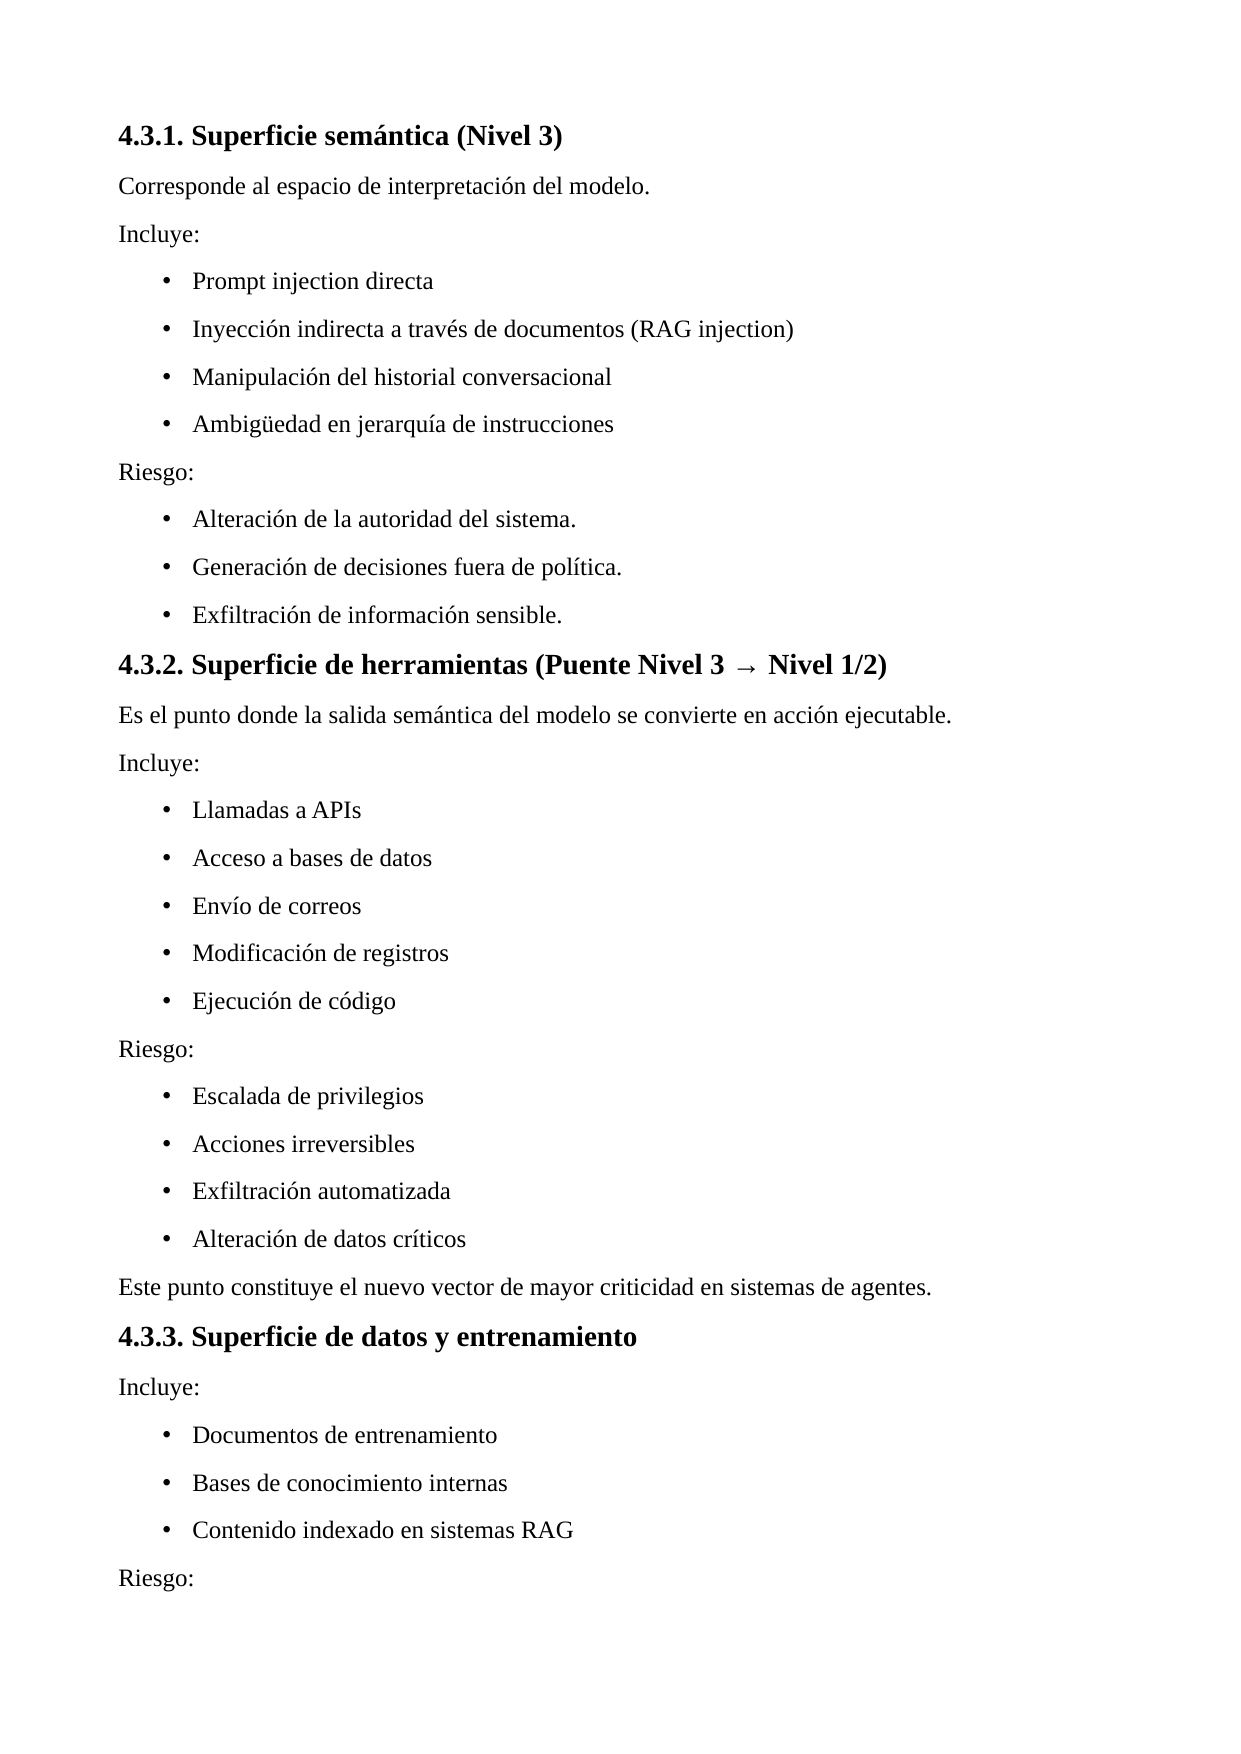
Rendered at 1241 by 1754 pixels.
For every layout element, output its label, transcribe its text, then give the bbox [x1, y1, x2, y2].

list Prompt injection directa [162, 266, 1122, 295]
list Exfiltración de información sensible. [162, 600, 1122, 628]
text Incluye: [118, 1372, 1122, 1401]
text Riesgo: [118, 457, 1122, 486]
list Documentos de entrenamiento [162, 1420, 1122, 1449]
list Generación de decisiones fuera de política. [162, 552, 1122, 581]
list Llamadas a APIs [162, 796, 1122, 824]
text Riesgo: [118, 1563, 1122, 1592]
text Riesgo: [118, 1034, 1122, 1062]
list Contenido indexado en sistemas RAG [162, 1515, 1122, 1544]
list Ambigüedad en jerarquía de instrucciones [162, 409, 1122, 438]
list Modificación de registros [162, 938, 1122, 967]
list Escalada de privilegios [162, 1081, 1122, 1110]
text Este punto constituye el nuevo vector de mayor criticidad en sistemas de agentes. [118, 1272, 1122, 1300]
text Incluye: [118, 748, 1122, 777]
list Alteración de datos críticos [162, 1224, 1122, 1253]
list Ejecución de código [162, 986, 1122, 1015]
text Corresponde al espacio de interpretación del modelo. [118, 171, 1122, 200]
list Alteración de la autoridad del sistema. [162, 504, 1122, 533]
text Incluye: [118, 219, 1122, 248]
list Bases de conocimiento internas [162, 1468, 1122, 1496]
subtitle 4.3.3. Superficie de datos y entrenamiento [118, 1319, 1122, 1353]
list Inyección indirecta a través de documentos (RAG injection) [162, 314, 1122, 343]
list Manipulación del historial conversacional [162, 362, 1122, 390]
list Acciones irreversibles [162, 1129, 1122, 1158]
list Exfiltración automatizada [162, 1176, 1122, 1205]
subtitle 4.3.1. Superficie semántica (Nivel 3) [118, 118, 1122, 152]
text Es el punto donde la salida semántica del modelo se convierte en acción ejecutable. [118, 700, 1122, 729]
list Envío de correos [162, 891, 1122, 919]
subtitle 4.3.2. Superficie de herramientas (Puente Nivel 3 → Nivel 1/2) [118, 647, 1122, 681]
list Acceso a bases de datos [162, 843, 1122, 872]
